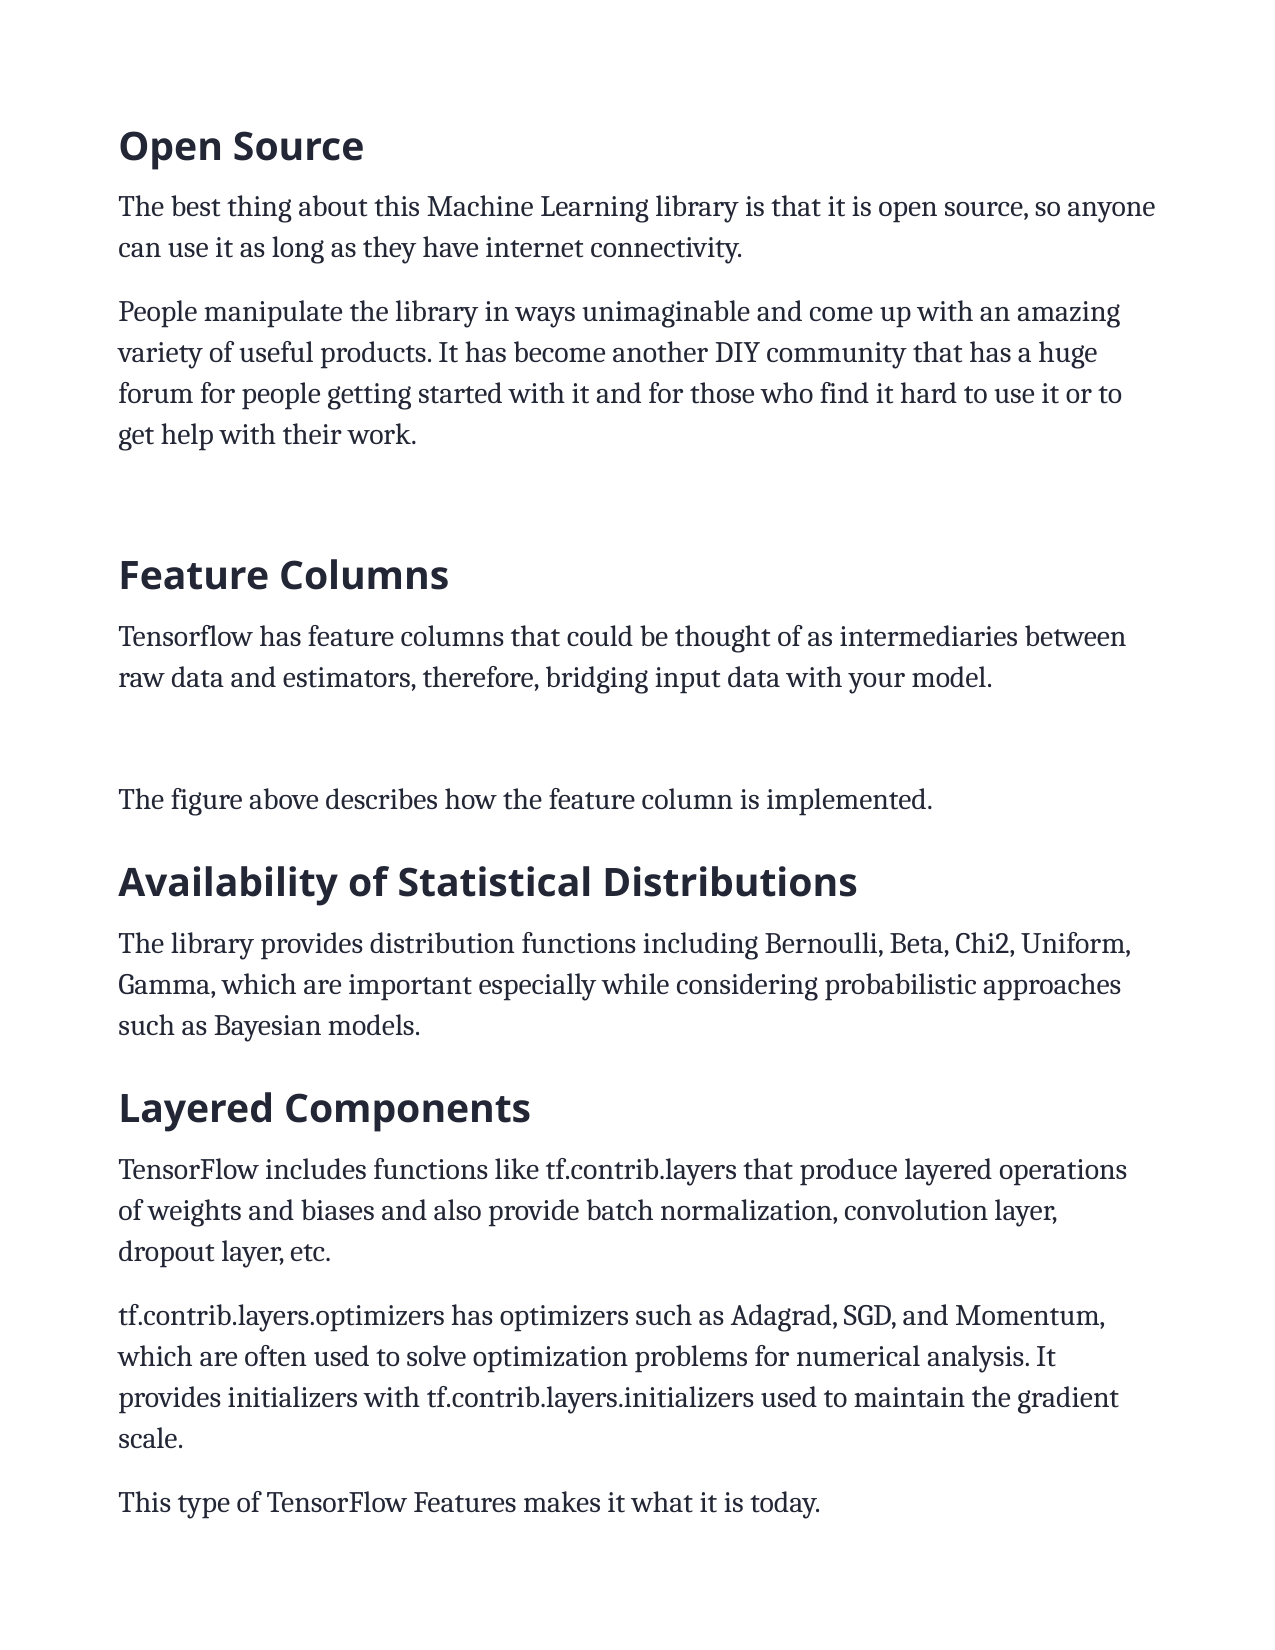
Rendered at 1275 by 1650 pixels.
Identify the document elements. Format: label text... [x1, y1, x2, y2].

text The best thing about this Machine Learning library is that it is open source, so anyone can use it as long as they have internet connectivity. [118, 190, 1157, 265]
subtitle Feature Columns [118, 548, 1157, 601]
subtitle Layered Components [118, 1081, 1157, 1134]
text The figure above describes how the feature column is implemented. [118, 783, 1157, 817]
text People manipulate the library in ways unimaginable and come up with an amazing variety of useful products. It has become another DIY community that has a huge forum for people getting started with it and for those who find it hard to use it or to get help with their work. [118, 295, 1157, 452]
text tf.contrib.layers.optimizers has optimizers such as Adagrad, SGD, and Momentum, which are often used to solve optimization problems for numerical analysis. It provides initializers with tf.contrib.layers.initializers used to maintain the gradient scale. [118, 1299, 1157, 1456]
subtitle Open Source [118, 118, 1157, 171]
subtitle Availability of Statistical Distributions [118, 855, 1157, 908]
text This type of TensorFlow Features makes it what it is today. [118, 1486, 1157, 1520]
text TensorFlow includes functions like tf.contrib.layers that produce layered operations of weights and biases and also provide batch normalization, convolution layer, dropout layer, etc. [118, 1152, 1157, 1268]
text Tensorflow has feature columns that could be thought of as intermediaries between raw data and estimators, therefore, bridging input data with your model. [118, 620, 1157, 695]
text The library provides distribution functions including Bernoulli, Beta, Chi2, Uniform, Gamma, which are important especially while considering probabilistic approaches such as Bayesian models. [118, 927, 1157, 1043]
